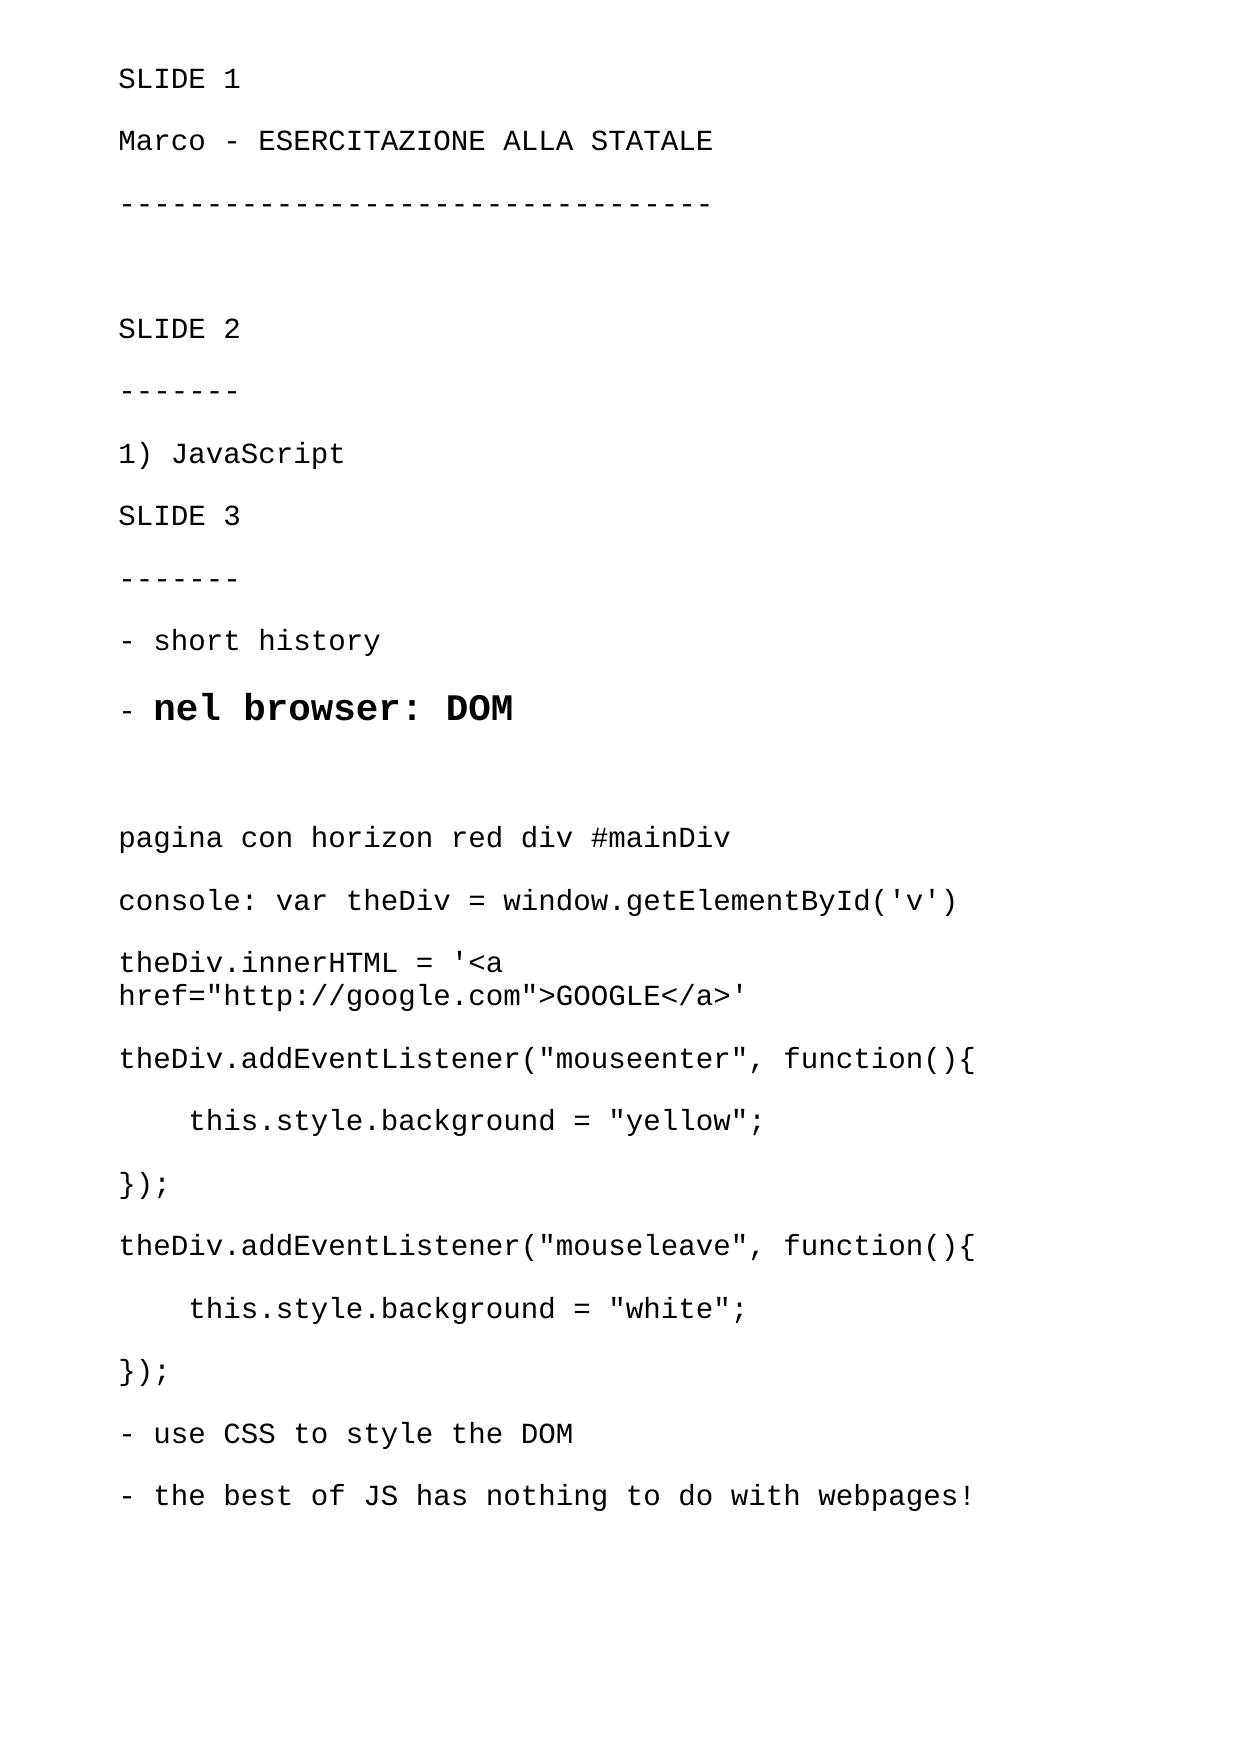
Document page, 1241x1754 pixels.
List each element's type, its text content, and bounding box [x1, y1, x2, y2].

text 1) JavaScript [118, 439, 1093, 472]
text SLIDE 3 [118, 502, 1093, 534]
text ------- [118, 377, 1093, 409]
text - use CSS to style the DOM [118, 1419, 1093, 1452]
text - short history [118, 627, 1093, 659]
text theDiv.innerHTML = '<a href="http://google.com">GOOGLE</a>' [118, 948, 1093, 1014]
text pagina con horizon red div #mainDiv [118, 823, 1093, 857]
text ---------------------------------- [118, 189, 1093, 222]
text Marco - ESERCITAZIONE ALLA STATALE [118, 127, 1093, 159]
text }); [118, 1169, 1093, 1202]
text SLIDE 2 [118, 314, 1093, 347]
text console: var theDiv = window.getElementById('v') [118, 886, 1093, 919]
text theDiv.addEventListener("mouseleave", function(){ [118, 1232, 1093, 1264]
text }); [118, 1357, 1093, 1389]
text - the best of JS has nothing to do with webpages! [118, 1482, 1093, 1514]
text theDiv.addEventListener("mouseenter", function(){ [118, 1044, 1093, 1077]
text this.style.background = "white"; [118, 1294, 1093, 1327]
text SLIDE 1 [118, 64, 1093, 97]
text - nel browser: DOM [118, 689, 1093, 732]
text ------- [118, 564, 1093, 597]
text this.style.background = "yellow"; [118, 1107, 1093, 1139]
